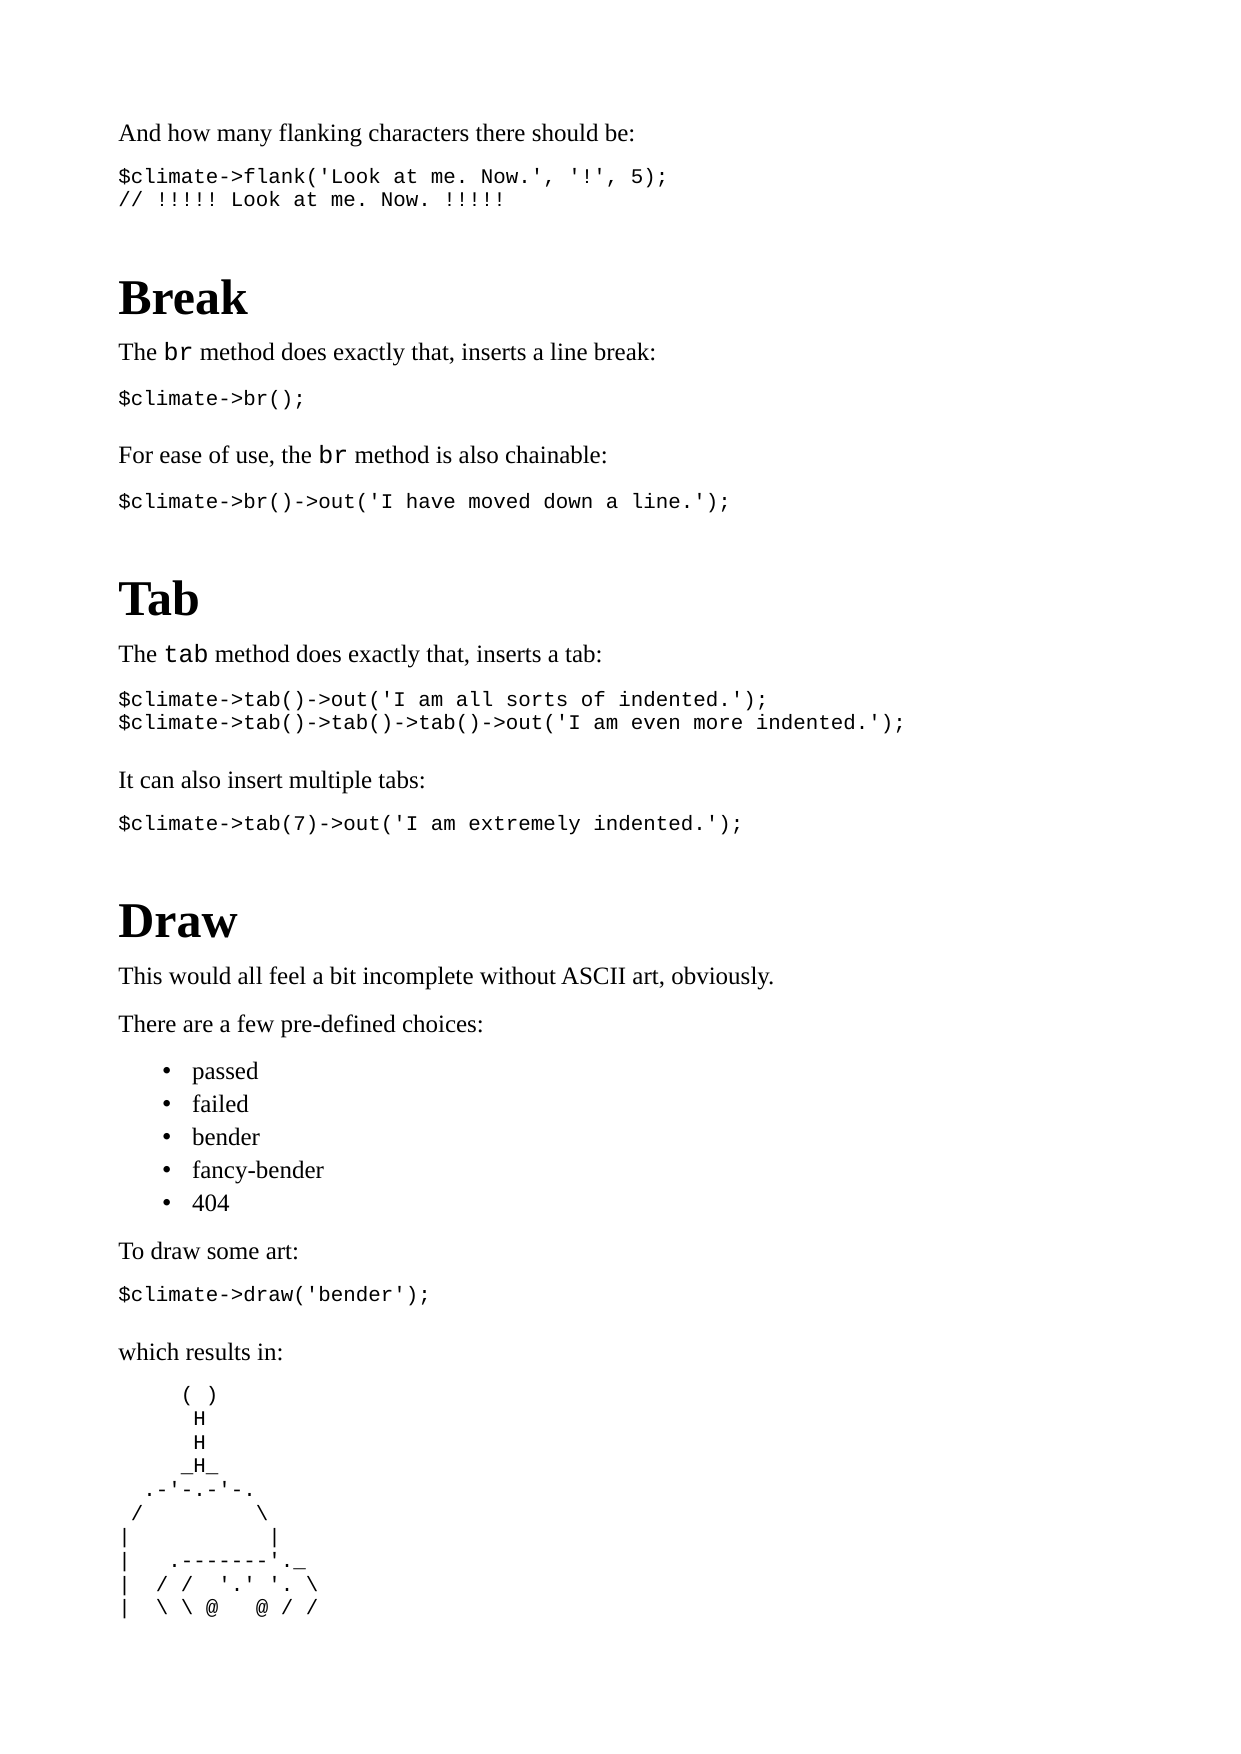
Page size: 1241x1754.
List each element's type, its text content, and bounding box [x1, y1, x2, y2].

list failed [162, 1089, 1122, 1118]
text $climate->flank('Look at me. Now.', '!', 5); [118, 166, 1122, 189]
text It can also insert multiple tabs: [118, 766, 1122, 794]
text For ease of use, the br method is also chainable: [118, 441, 1122, 471]
text $climate->tab(7)->out('I am extremely indented.'); [118, 813, 1122, 837]
text | .-------'._ [118, 1550, 1122, 1574]
text $climate->br()->out('I have moved down a line.'); [118, 491, 1122, 514]
list 404 [162, 1188, 1122, 1217]
text which results in: [118, 1337, 1122, 1366]
text $climate->br(); [118, 387, 1122, 411]
text $climate->tab()->out('I am all sorts of indented.'); [118, 689, 1122, 712]
text The tab method does exactly that, inserts a tab: [118, 639, 1122, 669]
text .-'-.-'-. [118, 1479, 1122, 1503]
subtitle Tab [118, 569, 1122, 626]
text The br method does exactly that, inserts a line break: [118, 337, 1122, 368]
text | | [118, 1526, 1122, 1550]
text _H_ [118, 1455, 1122, 1479]
list fancy-bender [162, 1156, 1122, 1184]
text / \ [118, 1503, 1122, 1526]
text And how many flanking characters there should be: [118, 118, 1122, 147]
text // !!!!! Look at me. Now. !!!!! [118, 189, 1122, 213]
text This would all feel a bit incomplete without ASCII art, obviously. [118, 961, 1122, 990]
text $climate->tab()->tab()->tab()->out('I am even more indented.'); [118, 712, 1122, 736]
list bender [162, 1122, 1122, 1151]
text To draw some art: [118, 1236, 1122, 1265]
list passed [162, 1056, 1122, 1085]
text | / / '.' '. \ [118, 1574, 1122, 1597]
text H [118, 1432, 1122, 1455]
text | \ \ @ @ / / [118, 1597, 1122, 1621]
subtitle Break [118, 267, 1122, 325]
text H [118, 1408, 1122, 1432]
subtitle Draw [118, 891, 1122, 949]
text There are a few pre-defined choices: [118, 1009, 1122, 1038]
text $climate->draw('bender'); [118, 1284, 1122, 1307]
text ( ) [118, 1384, 1122, 1408]
